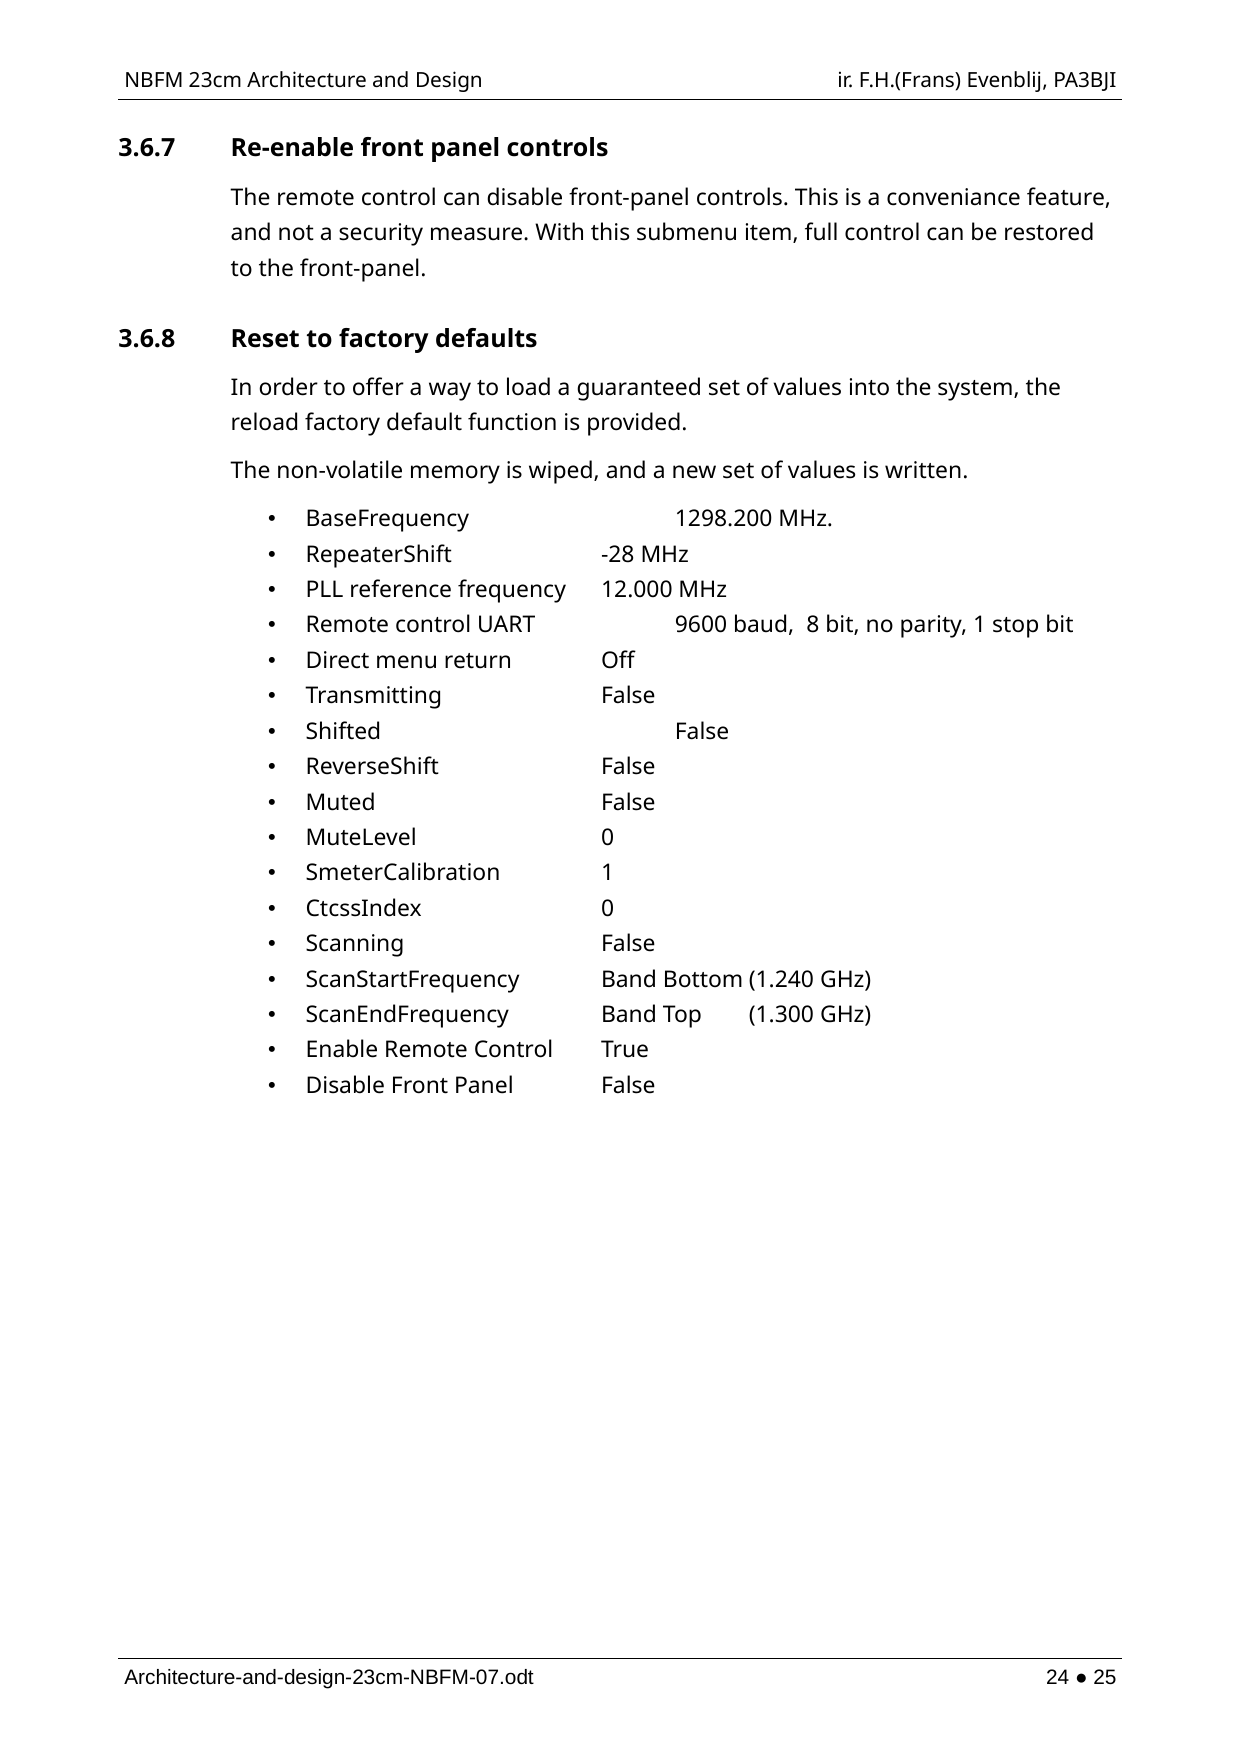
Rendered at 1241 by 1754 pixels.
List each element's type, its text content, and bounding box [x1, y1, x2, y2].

list Direct menu return Off [268, 640, 1122, 675]
list CtcssIndex 0 [268, 888, 1122, 923]
list Shifted False [268, 711, 1122, 746]
list PLL reference frequency 12.000 MHz [268, 569, 1122, 604]
list Reset to factory defaults [118, 320, 1122, 354]
list Re-enable front panel controls [118, 130, 1122, 164]
list Scanning False [268, 923, 1122, 958]
list Disable Front Panel False [268, 1065, 1122, 1100]
list ScanEndFrequency Band Top (1.300 GHz) [268, 994, 1122, 1029]
list BaseFrequency 1298.200 MHz. [268, 498, 1122, 533]
list ScanStartFrequency Band Bottom (1.240 GHz) [268, 958, 1122, 994]
list RepeaterShift -28 MHz [268, 533, 1122, 569]
list SmeterCalibration 1 [268, 852, 1122, 888]
list ReverseShift False [268, 746, 1122, 781]
list MuteLevel 0 [268, 817, 1122, 852]
text The remote control can disable front-panel controls. This is a conveniance feature, and not a security measure. With this submenu item, full control can be restored to the front-panel. [230, 176, 1122, 283]
list Muted False [268, 781, 1122, 817]
list Transmitting False [268, 675, 1122, 711]
list Enable Remote Control True [268, 1029, 1122, 1065]
list Remote control UART 9600 baud, 8 bit, no parity, 1 stop bit [268, 604, 1122, 640]
text In order to offer a way to load a guaranteed set of values into the system, the reload factory default function is provided. [230, 367, 1122, 438]
text The non-volatile memory is wiped, and a new set of values is written. [230, 450, 1122, 486]
